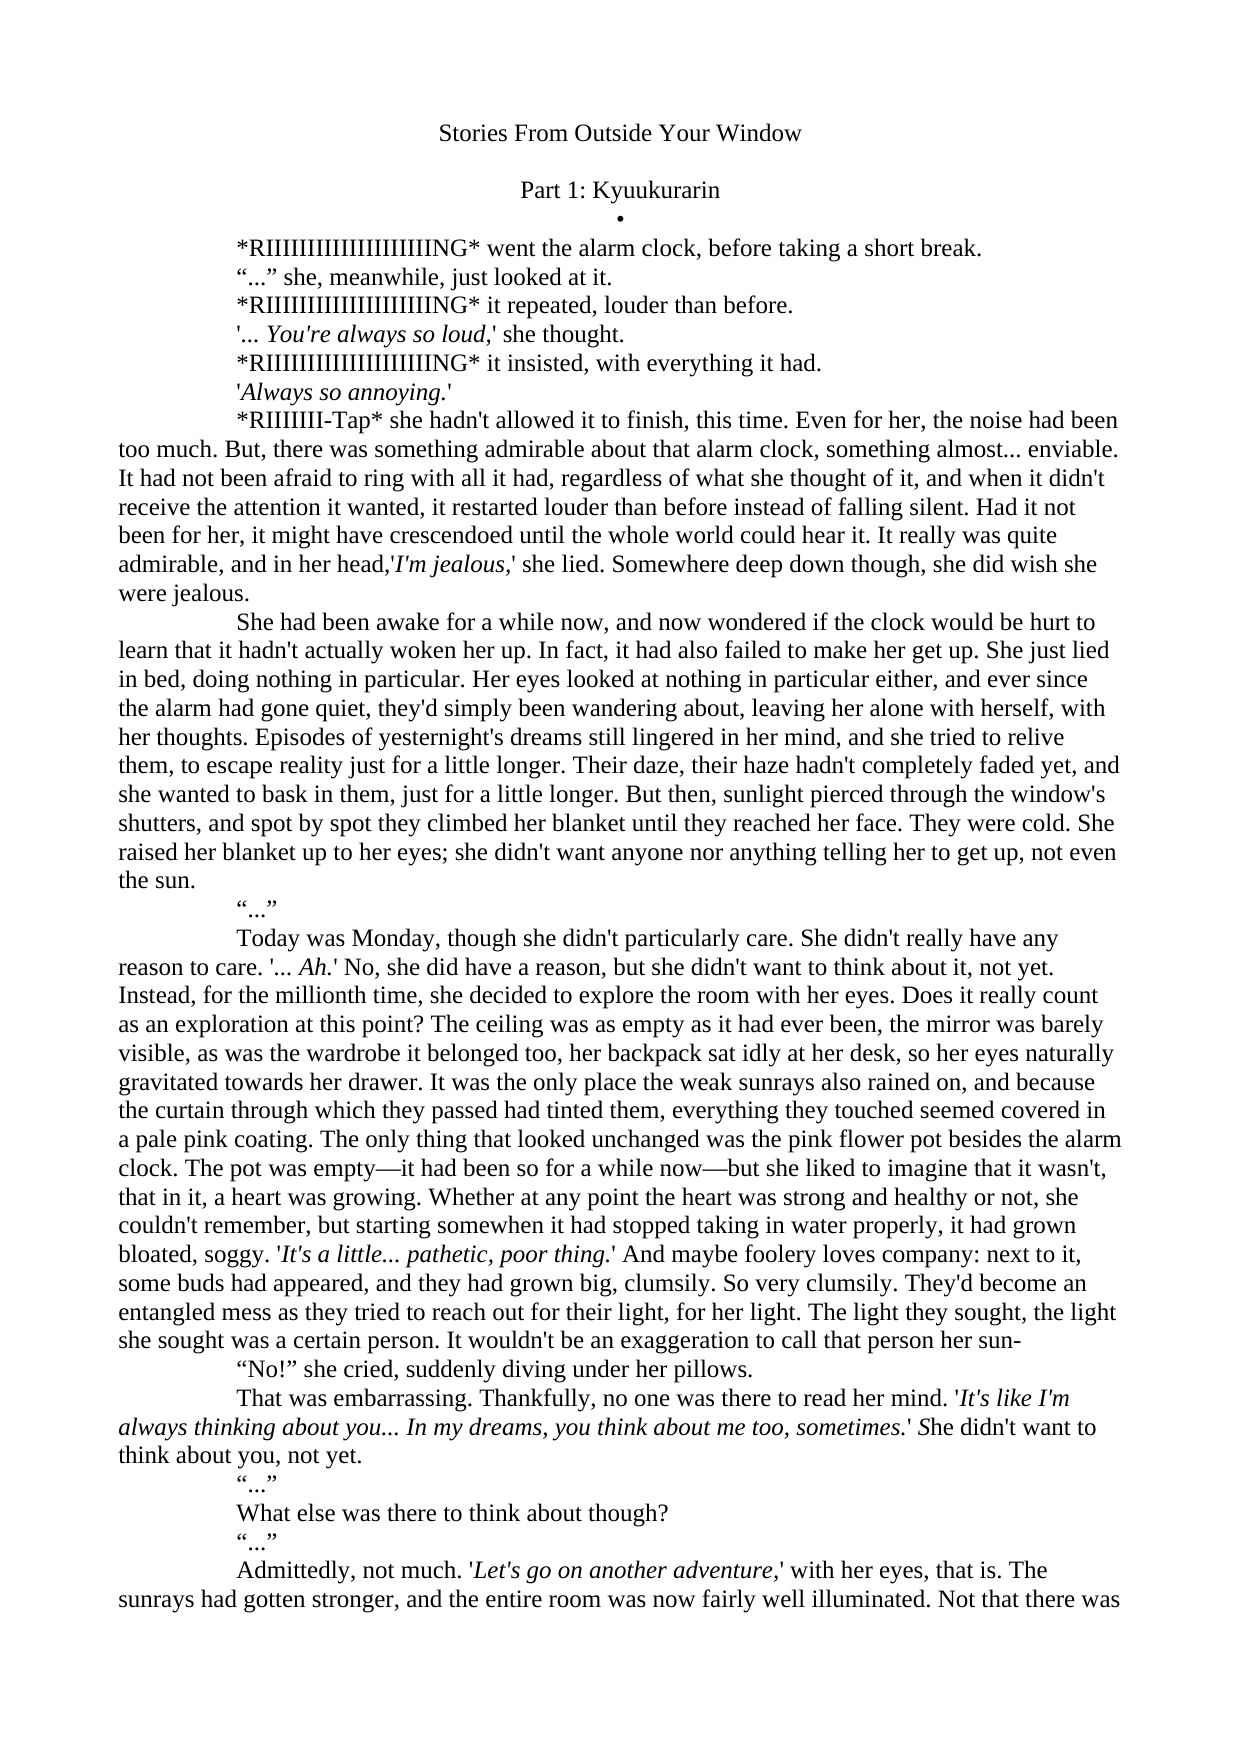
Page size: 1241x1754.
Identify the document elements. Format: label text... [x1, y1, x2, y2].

text That was embarrassing. Thankfully, no one was there to read her mind. 'It's like I'm always thinking about you... In my dreams, you think about me too, sometimes.' She didn't want to think about you, not yet. [118, 1383, 1122, 1469]
text Stories From Outside Your Window [118, 118, 1122, 147]
text *RIIIIIII-Tap* she hadn't allowed it to finish, this time. Even for her, the noise had been too much. But, there was something admirable about that alarm clock, something almost... enviable. It had not been afraid to ring with all it had, regardless of what she thought of it, and when it didn't receive the attention it wanted, it restarted louder than before instead of falling silent. Had it not been for her, it might have crescendoed until the whole world could hear it. It really was quite admirable, and in her head,'I'm jealous,' she lied. Somewhere deep down though, she did wish she were jealous. [118, 406, 1122, 607]
text Admittedly, not much. 'Let's go on another adventure,' with her eyes, that is. The sunrays had gotten stronger, and the entire room was now fairly well illuminated. Not that there was [118, 1556, 1122, 1613]
text 'Always so annoying.' [118, 377, 1122, 406]
text She had been awake for a while now, and now wondered if the clock would be hurt to learn that it hadn't actually woken her up. In fact, it had also failed to make her get up. She just lied in bed, doing nothing in particular. Her eyes looked at nothing in particular either, and ever since the alarm had gone quiet, they'd simply been wandering about, leaving her alone with herself, with her thoughts. Episodes of yesternight's dreams still lingered in her mind, and she tried to relive them, to escape reality just for a little longer. Their daze, their haze hadn't completely faded yet, and she wanted to bask in them, just for a little longer. But then, sunlight pierced through the window's shutters, and spot by spot they climbed her blanket until they reached her face. They were cold. She raised her blanket up to her eyes; she didn't want anyone nor anything telling her to get up, not even the sun. [118, 607, 1122, 894]
text • [118, 204, 1122, 233]
text '... You're always so loud,' she thought. [118, 319, 1122, 348]
text *RIIIIIIIIIIIIIIIIIIIING* it insisted, with everything it had. [118, 348, 1122, 377]
text “...” [118, 894, 1122, 923]
text Today was Monday, though she didn't particularly care. She didn't really have any reason to care. '... Ah.' No, she did have a reason, but she didn't want to think about it, not yet. Instead, for the millionth time, she decided to explore the room with her eyes. Does it really count as an exploration at this point? The ceiling was as empty as it had ever been, the mirror was barely visible, as was the wardrobe it belonged too, her backpack sat idly at her desk, so her eyes naturally gravitated towards her drawer. It was the only place the weak sunrays also rained on, and because the curtain through which they passed had tinted them, everything they touched seemed covered in a pale pink coating. The only thing that looked unchanged was the pink flower pot besides the alarm clock. The pot was empty—it had been so for a while now—but she liked to imagine that it wasn't, that in it, a heart was growing. Whether at any point the heart was strong and healthy or not, she couldn't remember, but starting somewhen it had stopped taking in water properly, it had grown bloated, soggy. 'It's a little... pathetic, poor thing.' And maybe foolery loves company: next to it, some buds had appeared, and they had grown big, clumsily. So very clumsily. They'd become an entangled mess as they tried to reach out for their light, for her light. The light they sought, the light she sought was a certain person. It wouldn't be an exaggeration to call that person her sun- [118, 923, 1122, 1354]
text “...” [118, 1527, 1122, 1556]
text *RIIIIIIIIIIIIIIIIIIIING* it repeated, louder than before. [118, 291, 1122, 319]
text “...” [118, 1469, 1122, 1498]
text Part 1: Kyuukurarin [118, 176, 1122, 204]
text What else was there to think about though? [118, 1498, 1122, 1527]
text *RIIIIIIIIIIIIIIIIIIIING* went the alarm clock, before taking a short break. [118, 233, 1122, 262]
text “...” she, meanwhile, just looked at it. [118, 262, 1122, 291]
text “No!” she cried, suddenly diving under her pillows. [118, 1354, 1122, 1383]
